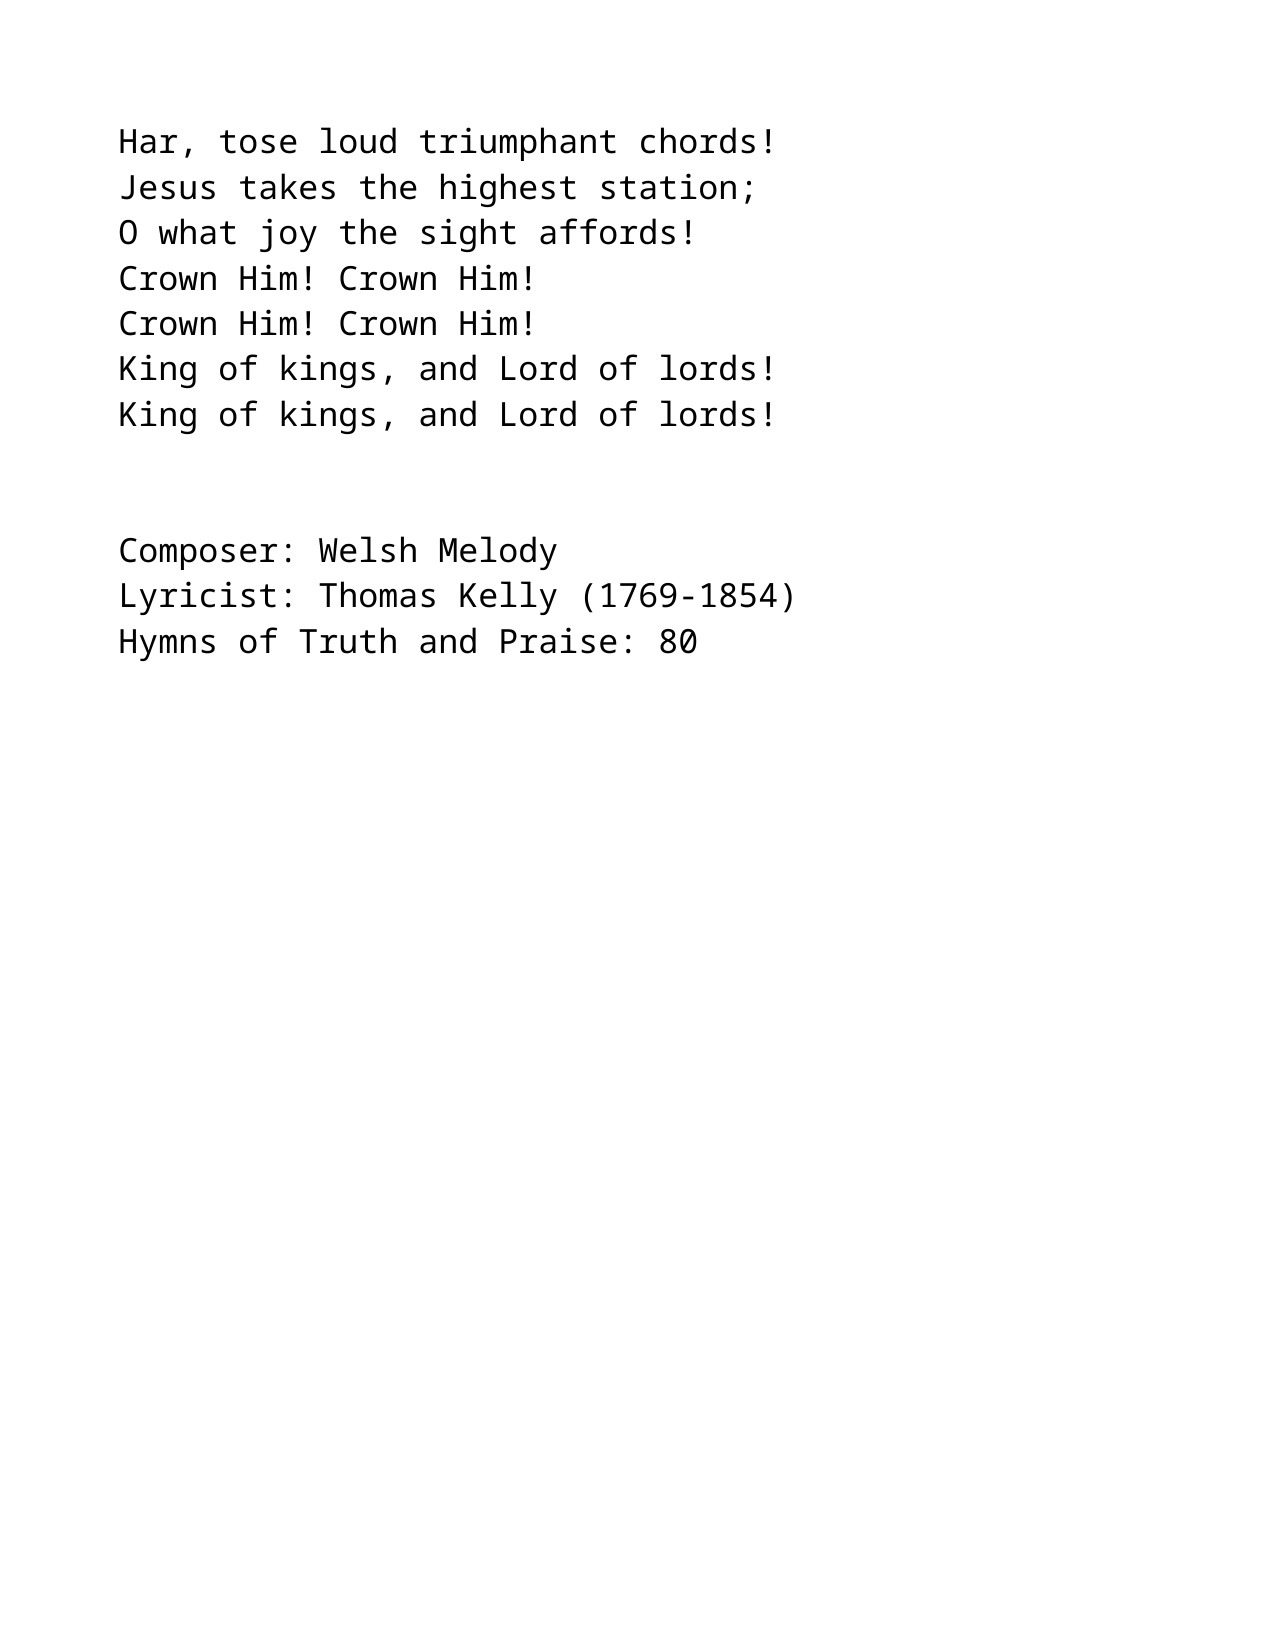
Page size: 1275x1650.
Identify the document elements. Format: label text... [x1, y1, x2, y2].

text Lyricist: Thomas Kelly (1769-1854) [118, 572, 1157, 618]
text O what joy the sight affords! [118, 209, 1157, 254]
text Jesus takes the highest station; [118, 163, 1157, 209]
text Crown Him! Crown Him! [118, 254, 1157, 300]
text Crown Him! Crown Him! [118, 300, 1157, 345]
text King of kings, and Lord of lords! [118, 391, 1157, 436]
text Hymns of Truth and Praise: 80 [118, 618, 1157, 663]
text Composer: Welsh Melody [118, 527, 1157, 572]
text King of kings, and Lord of lords! [118, 345, 1157, 391]
text Har, tose loud triumphant chords! [118, 118, 1157, 163]
